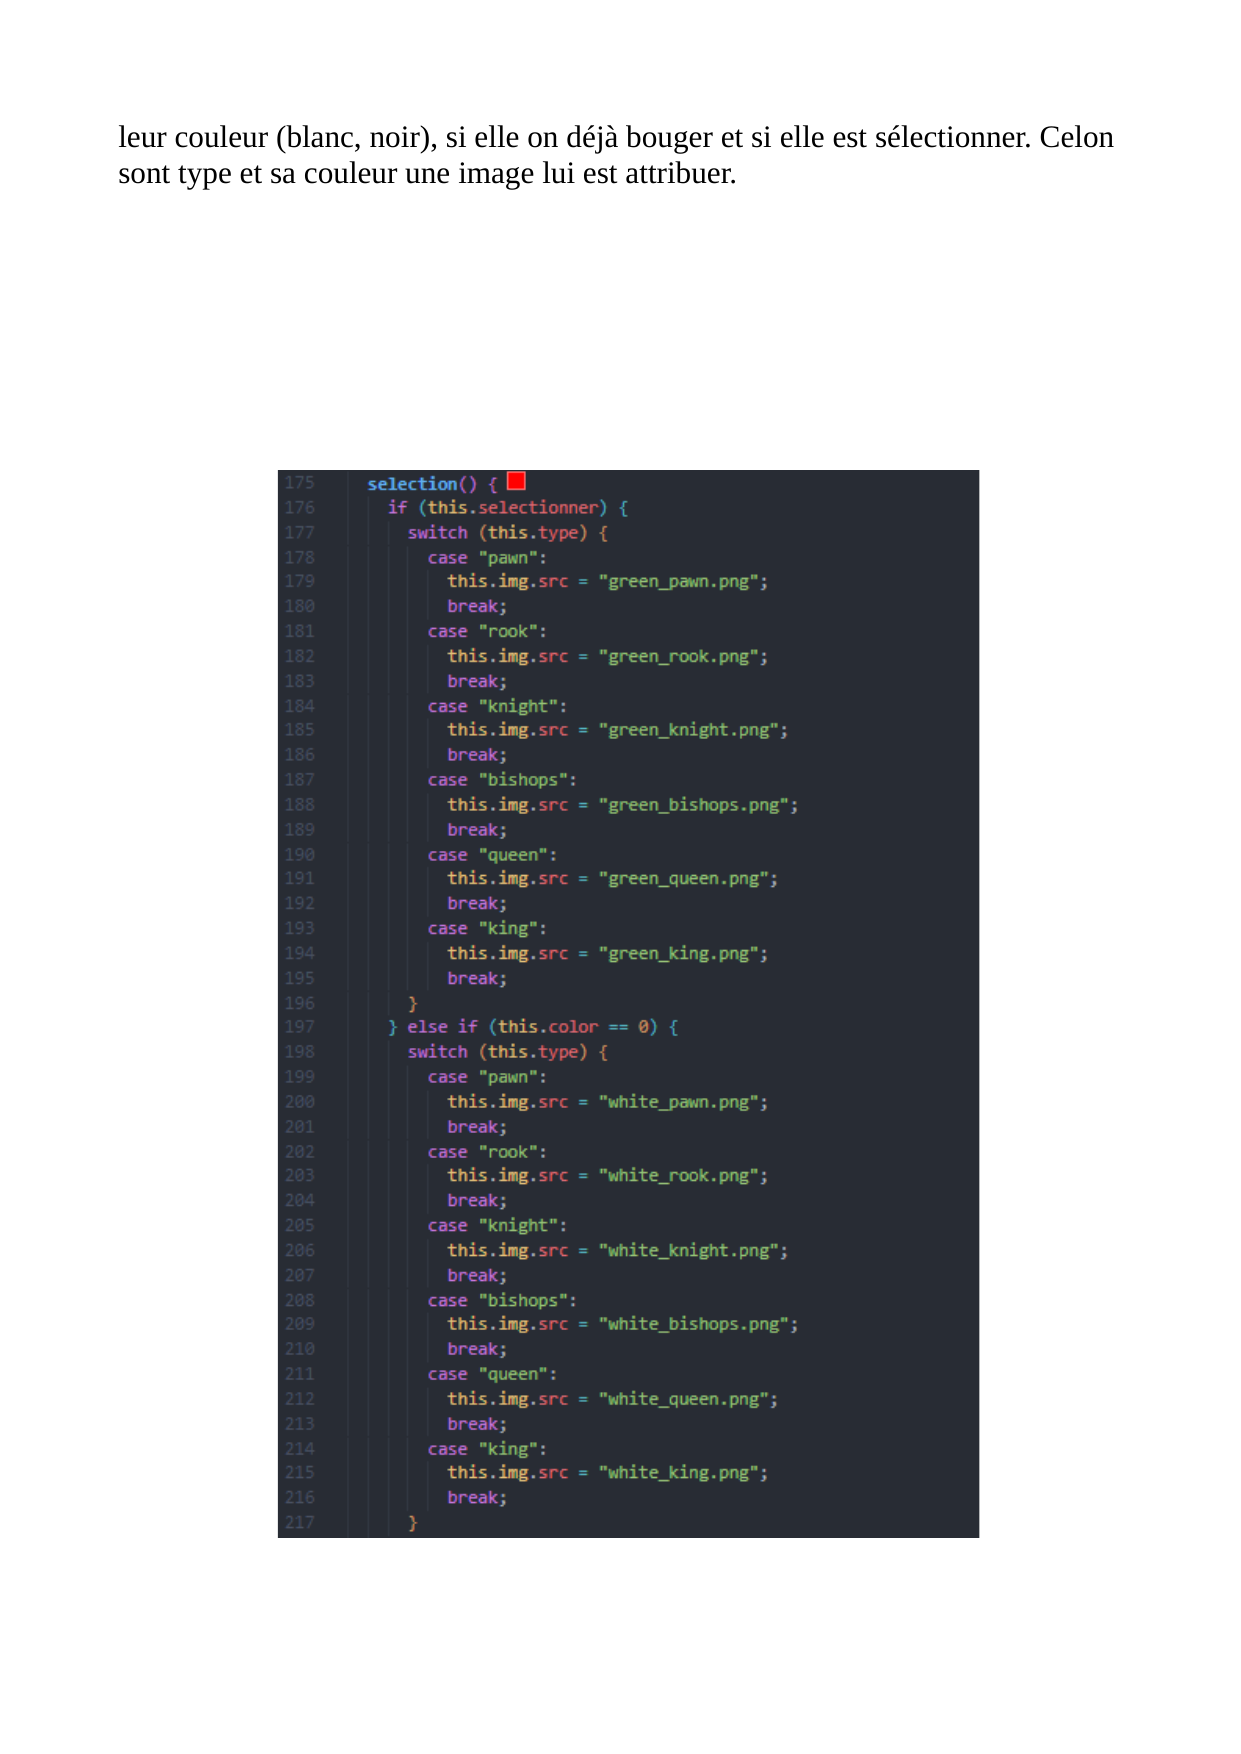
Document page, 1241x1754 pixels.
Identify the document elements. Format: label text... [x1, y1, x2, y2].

picture [277, 470, 980, 1538]
text leur couleur (blanc, noir), si elle on déjà bouger et si elle est sélectionner. Celon sont type et sa couleur une image lui est attribuer. [118, 118, 1122, 190]
